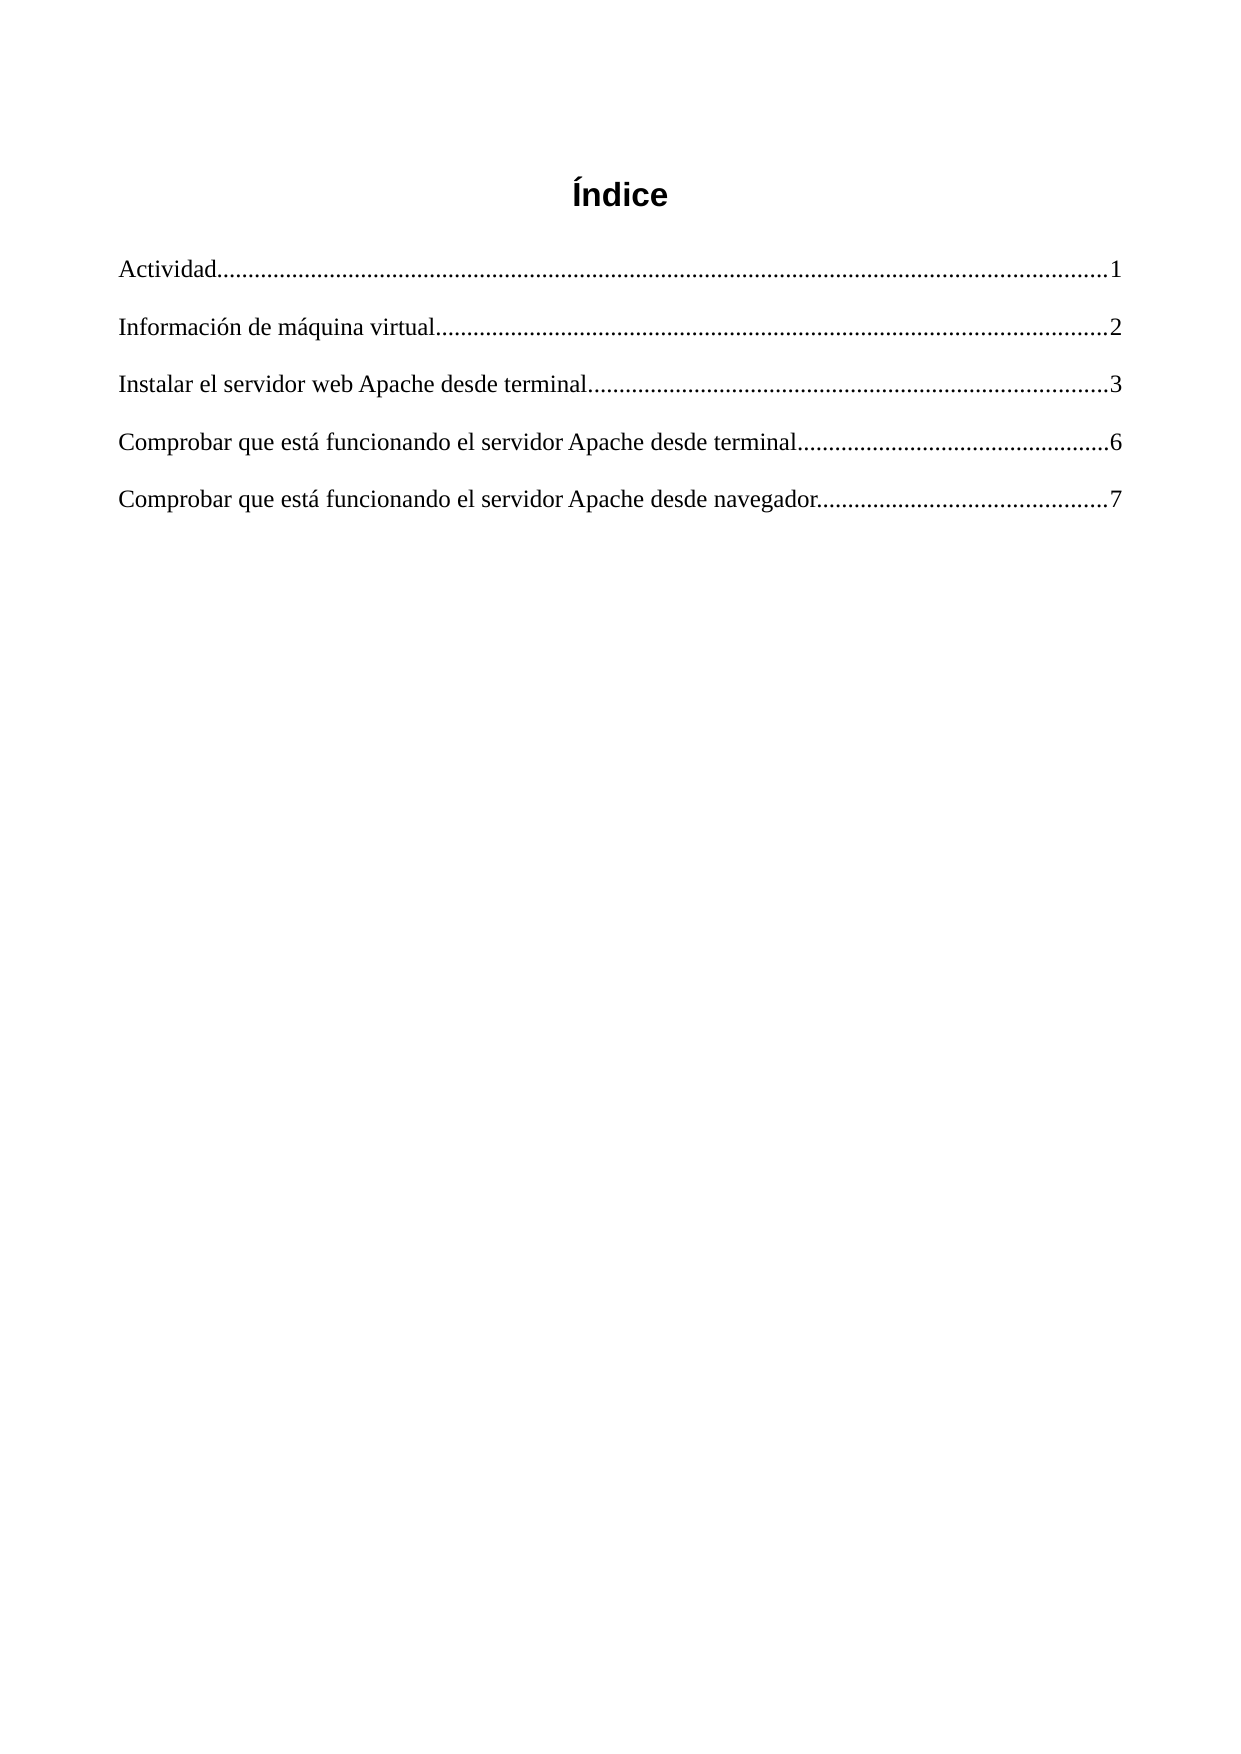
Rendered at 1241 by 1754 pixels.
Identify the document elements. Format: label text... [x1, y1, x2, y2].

text Información de máquina virtual 2 [118, 312, 1122, 341]
text Actividad 1 [118, 254, 1122, 283]
text Instalar el servidor web Apache desde terminal. 3 [118, 369, 1122, 398]
subtitle Índice [118, 174, 1122, 213]
text Comprobar que está funcionando el servidor Apache desde terminal. 6 [118, 427, 1122, 456]
text Comprobar que está funcionando el servidor Apache desde navegador. 7 [118, 484, 1122, 513]
